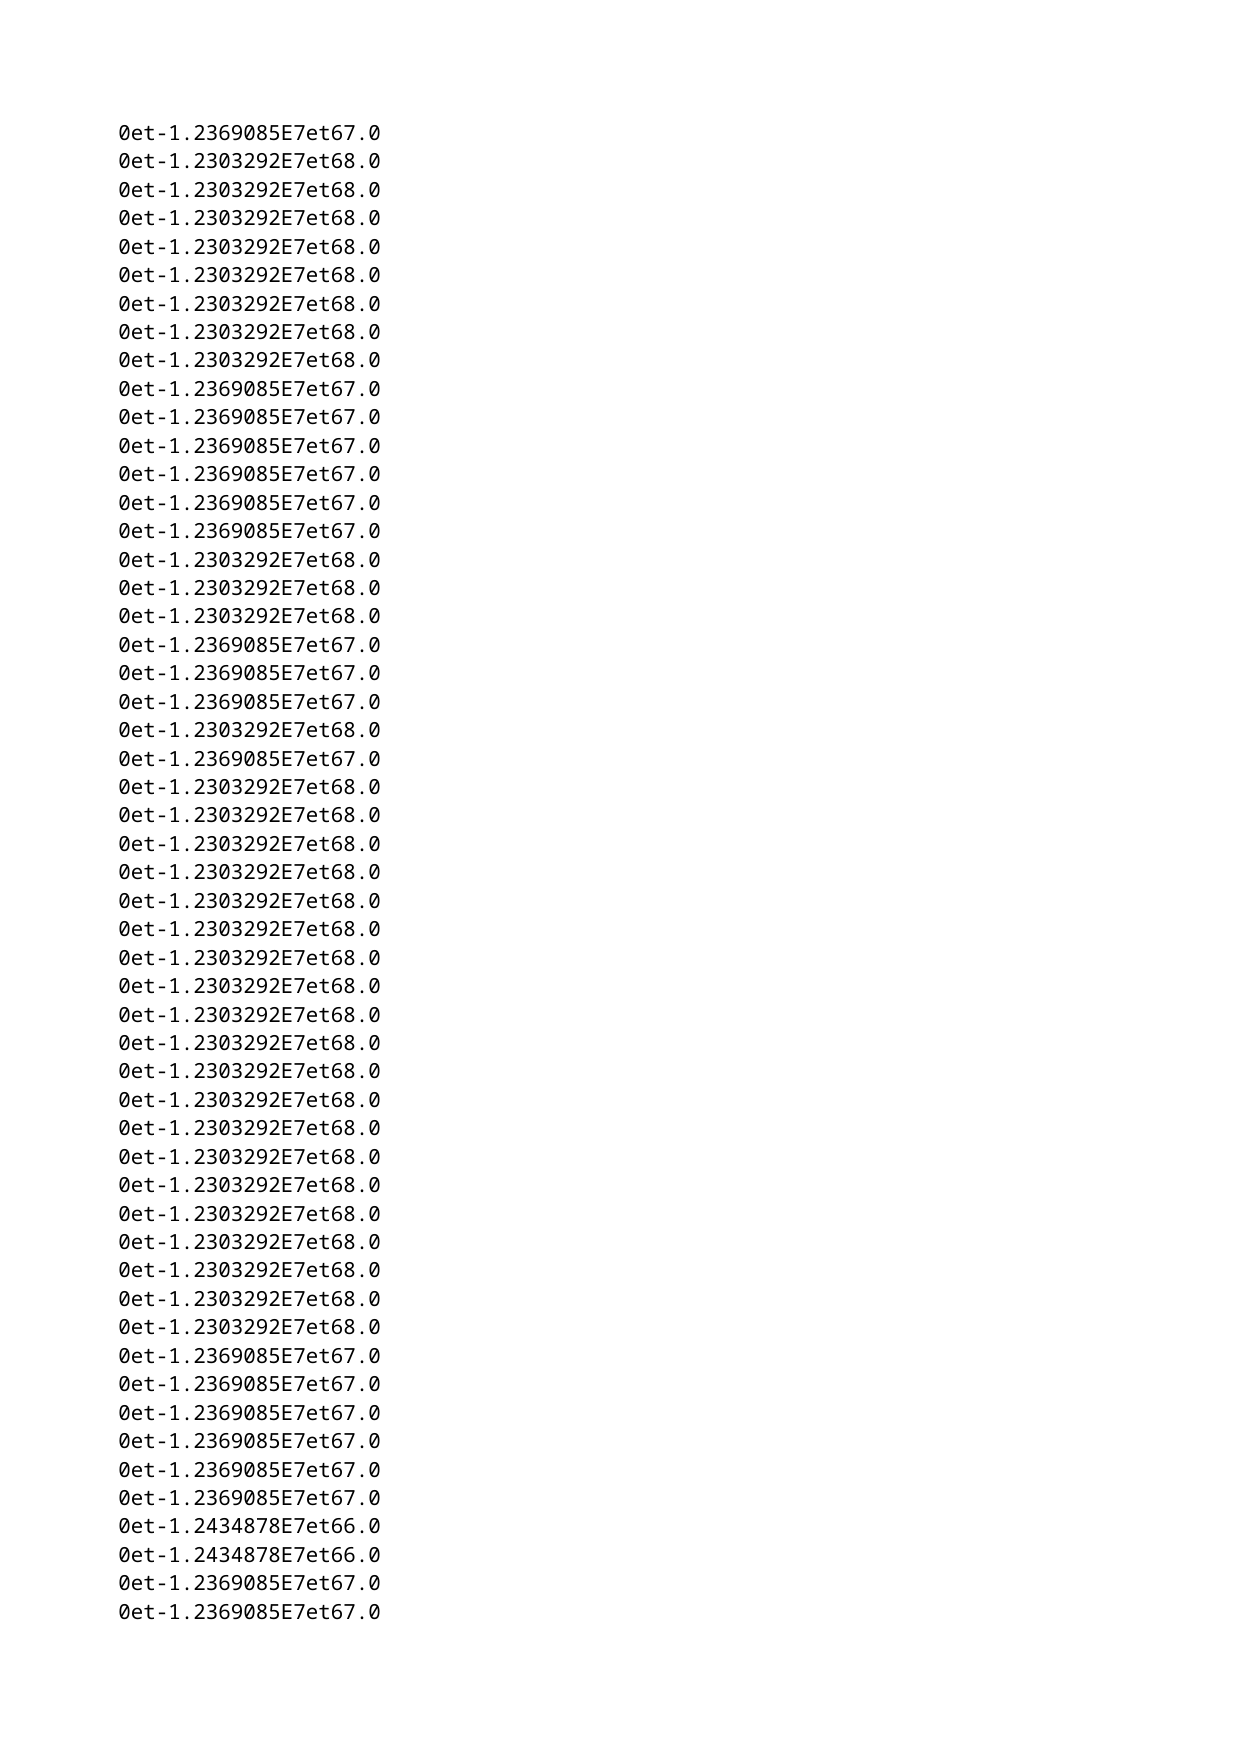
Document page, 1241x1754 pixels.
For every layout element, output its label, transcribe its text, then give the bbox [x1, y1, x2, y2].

text 0et-1.2303292E7et68.0 [118, 772, 1122, 801]
text 0et-1.2369085E7et67.0 [118, 658, 1122, 687]
text 0et-1.2303292E7et68.0 [118, 232, 1122, 260]
text 0et-1.2303292E7et68.0 [118, 1085, 1122, 1113]
text 0et-1.2369085E7et67.0 [118, 1426, 1122, 1455]
text 0et-1.2369085E7et67.0 [118, 1341, 1122, 1369]
text 0et-1.2369085E7et67.0 [118, 516, 1122, 545]
text 0et-1.2303292E7et68.0 [118, 602, 1122, 630]
text 0et-1.2303292E7et68.0 [118, 1028, 1122, 1057]
text 0et-1.2303292E7et68.0 [118, 175, 1122, 203]
text 0et-1.2303292E7et68.0 [118, 317, 1122, 346]
text 0et-1.2369085E7et67.0 [118, 374, 1122, 402]
text 0et-1.2303292E7et68.0 [118, 1256, 1122, 1284]
text 0et-1.2434878E7et66.0 [118, 1512, 1122, 1540]
text 0et-1.2303292E7et68.0 [118, 971, 1122, 1000]
text 0et-1.2369085E7et67.0 [118, 1398, 1122, 1426]
text 0et-1.2303292E7et68.0 [118, 1142, 1122, 1170]
text 0et-1.2303292E7et68.0 [118, 1057, 1122, 1085]
text 0et-1.2369085E7et67.0 [118, 1597, 1122, 1625]
text 0et-1.2369085E7et67.0 [118, 402, 1122, 431]
text 0et-1.2434878E7et66.0 [118, 1540, 1122, 1568]
text 0et-1.2303292E7et68.0 [118, 260, 1122, 289]
text 0et-1.2303292E7et68.0 [118, 857, 1122, 886]
text 0et-1.2369085E7et67.0 [118, 1369, 1122, 1398]
text 0et-1.2369085E7et67.0 [118, 488, 1122, 516]
text 0et-1.2303292E7et68.0 [118, 346, 1122, 374]
text 0et-1.2369085E7et67.0 [118, 1568, 1122, 1597]
text 0et-1.2369085E7et67.0 [118, 630, 1122, 658]
text 0et-1.2369085E7et67.0 [118, 118, 1122, 147]
text 0et-1.2303292E7et68.0 [118, 886, 1122, 914]
text 0et-1.2369085E7et67.0 [118, 744, 1122, 772]
text 0et-1.2303292E7et68.0 [118, 1199, 1122, 1227]
text 0et-1.2303292E7et68.0 [118, 829, 1122, 857]
text 0et-1.2303292E7et68.0 [118, 203, 1122, 232]
text 0et-1.2303292E7et68.0 [118, 1113, 1122, 1142]
text 0et-1.2303292E7et68.0 [118, 573, 1122, 602]
text 0et-1.2303292E7et68.0 [118, 1284, 1122, 1312]
text 0et-1.2369085E7et67.0 [118, 1483, 1122, 1512]
text 0et-1.2303292E7et68.0 [118, 801, 1122, 829]
text 0et-1.2303292E7et68.0 [118, 1170, 1122, 1199]
text 0et-1.2369085E7et67.0 [118, 431, 1122, 459]
text 0et-1.2369085E7et67.0 [118, 459, 1122, 488]
text 0et-1.2303292E7et68.0 [118, 1312, 1122, 1341]
text 0et-1.2303292E7et68.0 [118, 1000, 1122, 1028]
text 0et-1.2303292E7et68.0 [118, 289, 1122, 317]
text 0et-1.2303292E7et68.0 [118, 715, 1122, 744]
text 0et-1.2369085E7et67.0 [118, 687, 1122, 715]
text 0et-1.2303292E7et68.0 [118, 943, 1122, 971]
text 0et-1.2369085E7et67.0 [118, 1455, 1122, 1483]
text 0et-1.2303292E7et68.0 [118, 147, 1122, 175]
text 0et-1.2303292E7et68.0 [118, 545, 1122, 573]
text 0et-1.2303292E7et68.0 [118, 914, 1122, 943]
text 0et-1.2303292E7et68.0 [118, 1227, 1122, 1256]
